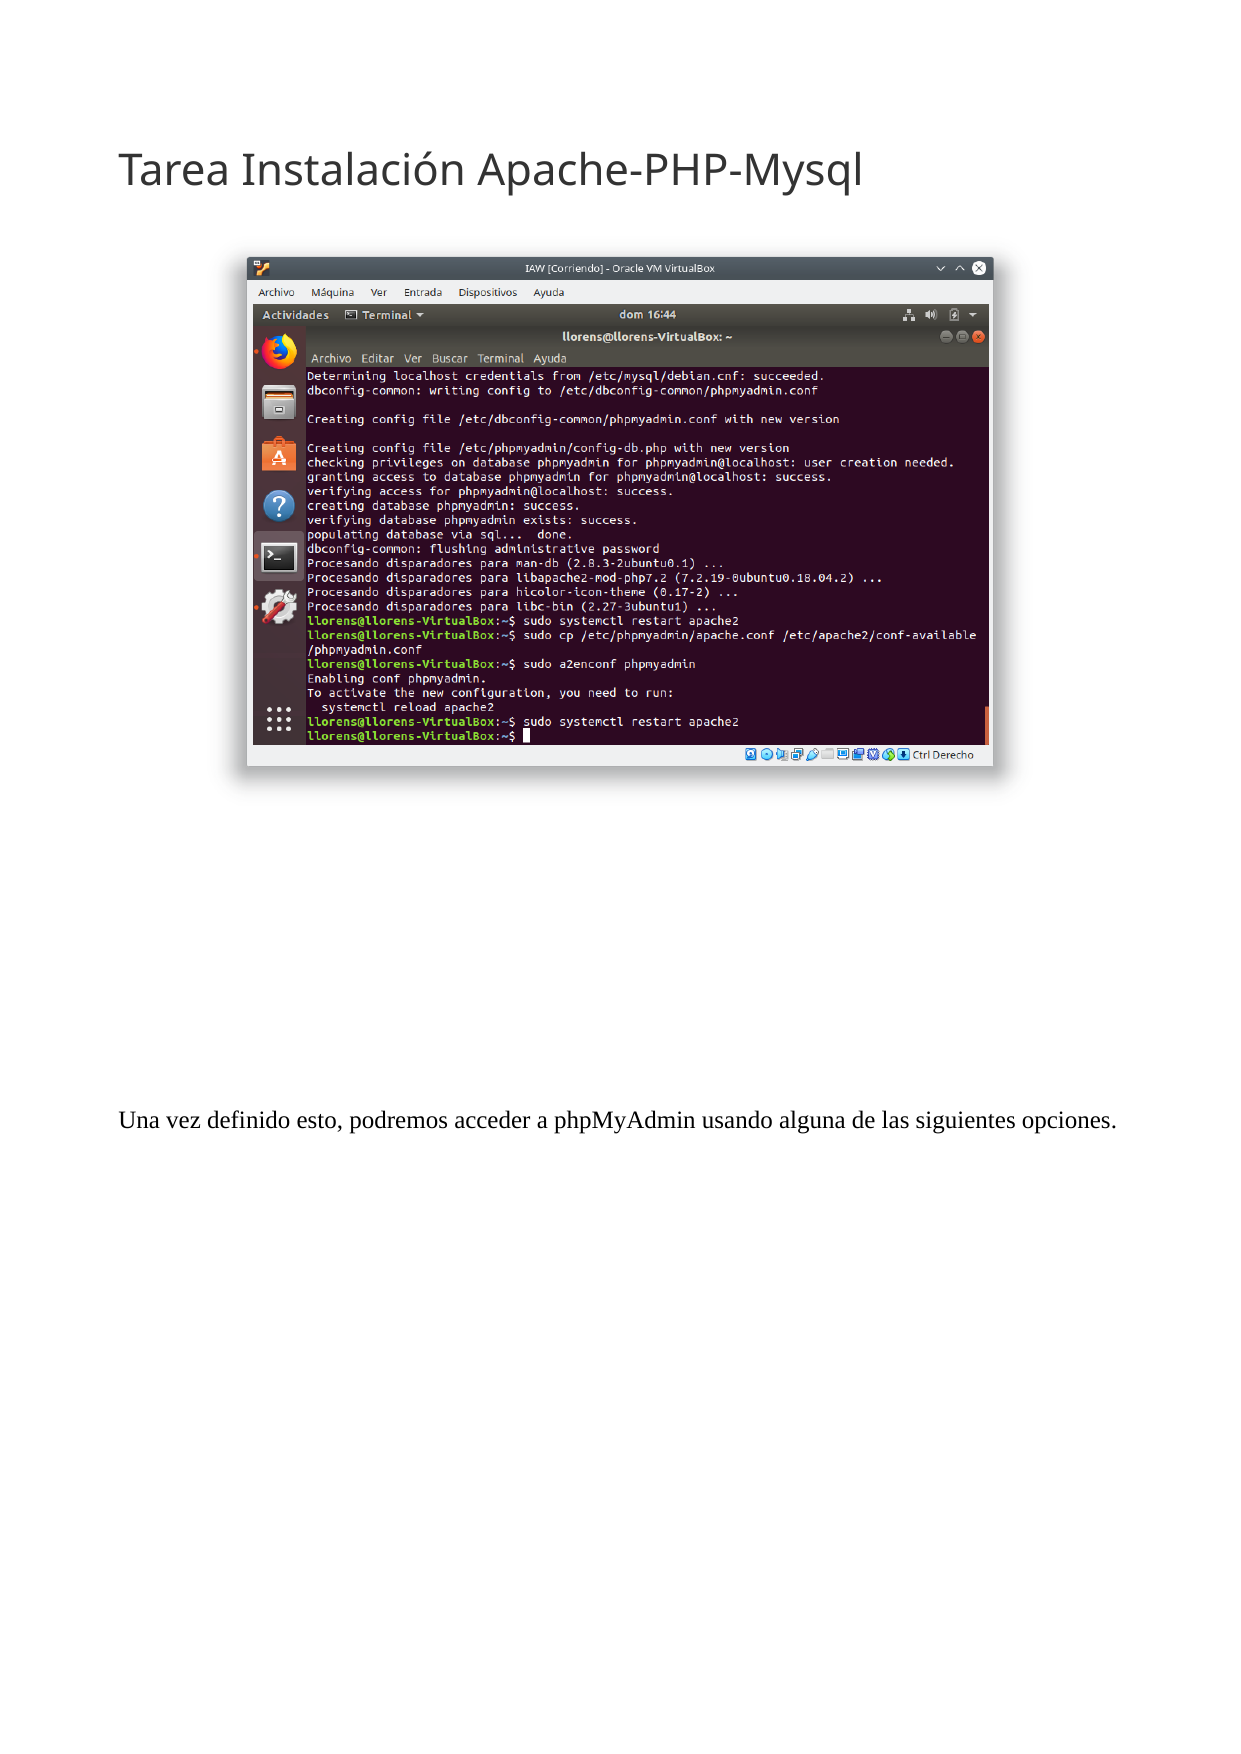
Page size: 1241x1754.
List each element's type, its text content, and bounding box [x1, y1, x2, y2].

picture [198, 228, 1042, 815]
text Una vez definido esto, podremos acceder a phpMyAdmin usando alguna de las siguientes opciones. [118, 1105, 1122, 1133]
